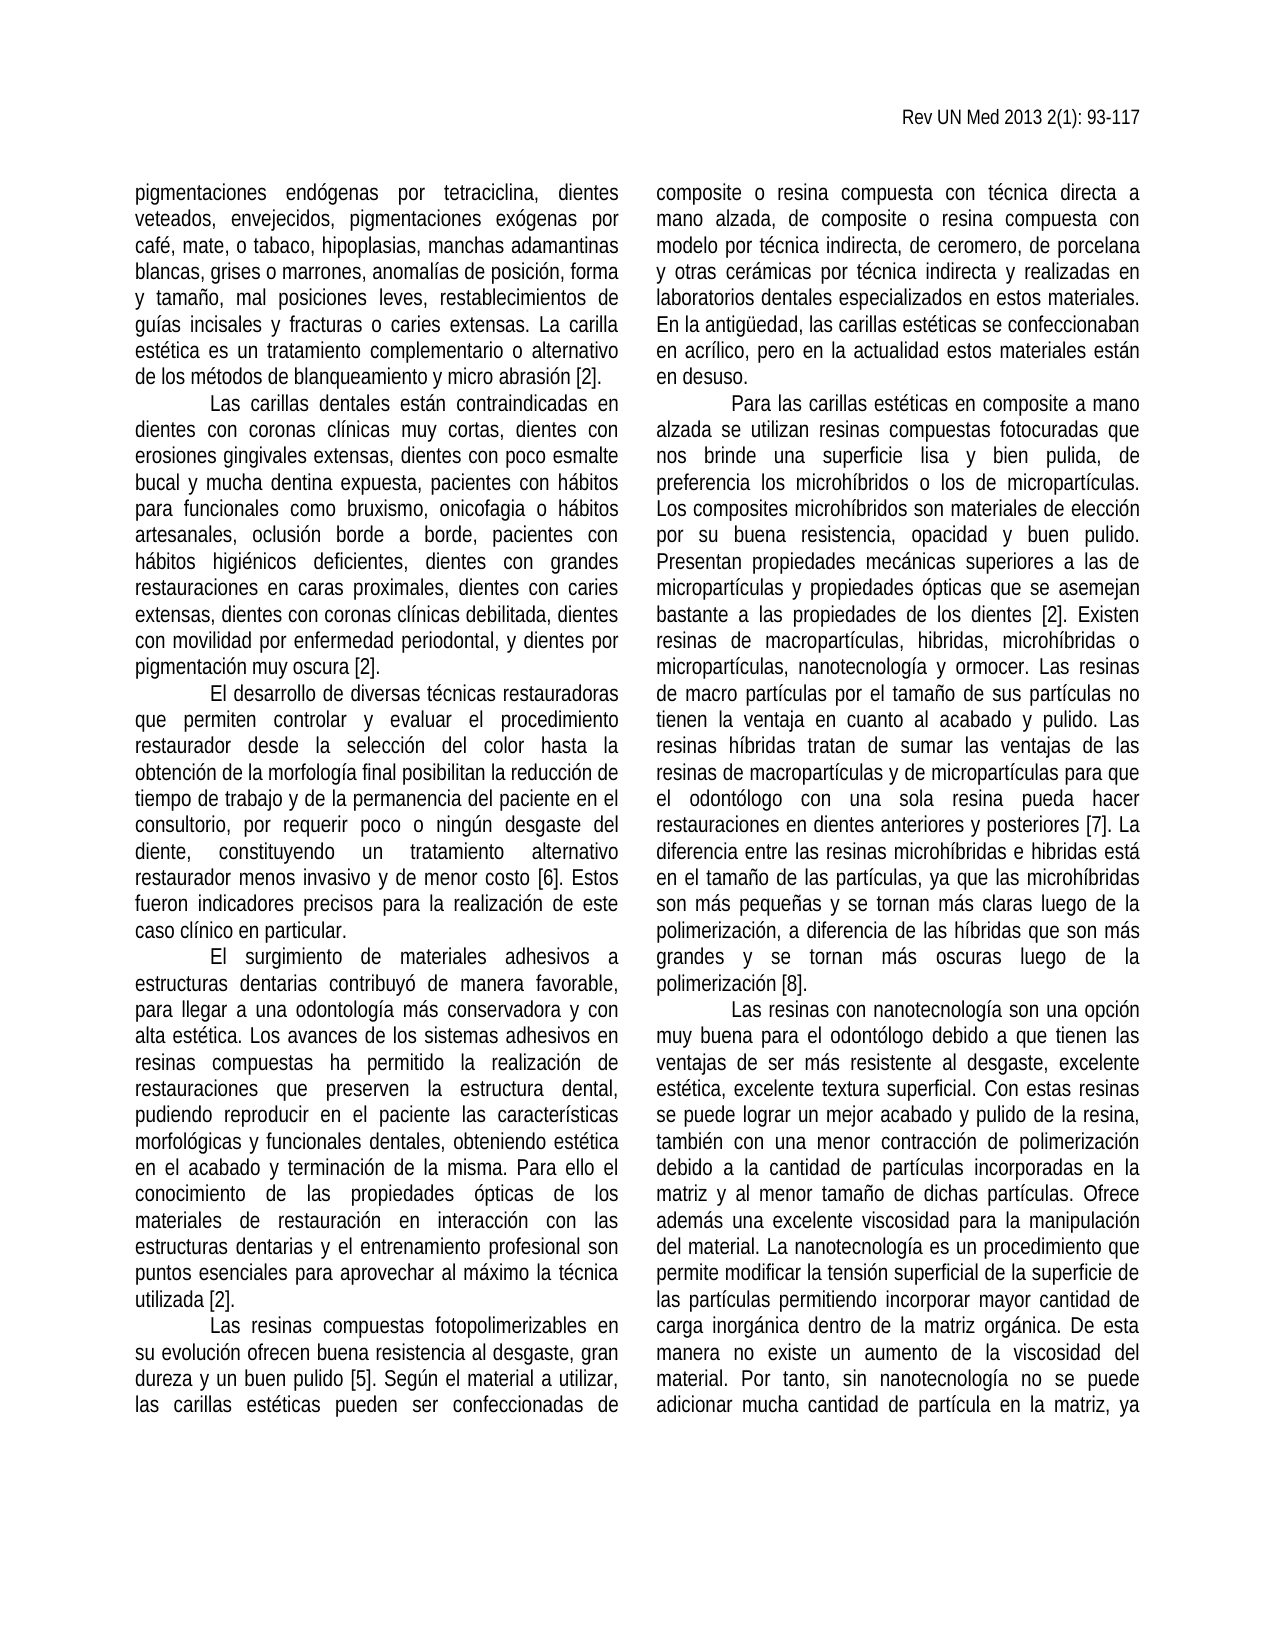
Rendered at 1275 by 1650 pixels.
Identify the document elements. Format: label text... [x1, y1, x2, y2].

text Las resinas con nanotecnología son una opción muy buena para el odontólogo debido a que tienen las ventajas de ser más resistente al desgaste, excelente estética, excelente textura superficial. Con estas resinas se puede lograr un mejor acabado y pulido de la resina, también con una menor contracción de polimerización debido a la cantidad de partículas incorporadas en la matriz y al menor tamaño de dichas partículas. Ofrece además una excelente viscosidad para la manipulación del material. La nanotecnología es un procedimiento que permite modificar la tensión superficial de la superficie de las partículas permitiendo incorporar mayor cantidad de carga inorgánica dentro de la matriz orgánica. De esta manera no existe un aumento de la viscosidad del material. Por tanto, sin nanotecnología no se puede adicionar mucha cantidad de partícula en la matriz, ya [656, 996, 1140, 1417]
text composite o resina compuesta con técnica directa a mano alzada, de composite o resina compuesta con modelo por técnica indirecta, de ceromero, de porcelana y otras cerámicas por técnica indirecta y realizadas en laboratorios dentales especializados en estos materiales. En la antigüedad, las carillas estéticas se confeccionaban en acrílico, pero en la actualidad estos materiales están en desuso. [656, 179, 1140, 390]
text El surgimiento de materiales adhesivos a estructuras dentarias contribuyó de manera favorable, para llegar a una odontología más conservadora y con alta estética. Los avances de los sistemas adhesivos en resinas compuestas ha permitido la realización de restauraciones que preserven la estructura dental, pudiendo reproducir en el paciente las características morfológicas y funcionales dentales, obteniendo estética en el acabado y terminación de la misma. Para ello el conocimiento de las propiedades ópticas de los materiales de restauración en interacción con las estructuras dentarias y el entrenamiento profesional son puntos esenciales para aprovechar al máximo la técnica utilizada [2]. [135, 943, 619, 1312]
text Para las carillas estéticas en composite a mano alzada se utilizan resinas compuestas fotocuradas que nos brinde una superficie lisa y bien pulida, de preferencia los microhíbridos o los de micropartículas. Los composites microhíbridos son materiales de elección por su buena resistencia, opacidad y buen pulido. Presentan propiedades mecánicas superiores a las de micropartículas y propiedades ópticas que se asemejan bastante a las propiedades de los dientes [2]. Existen resinas de macropartículas, hibridas, microhíbridas o micropartículas, nanotecnología y ormocer. Las resinas de macro partículas por el tamaño de sus partículas no tienen la ventaja en cuanto al acabado y pulido. Las resinas híbridas tratan de sumar las ventajas de las resinas de macropartículas y de micropartículas para que el odontólogo con una sola resina pueda hacer restauraciones en dientes anteriores y posteriores [7]. La diferencia entre las resinas microhíbridas e hibridas está en el tamaño de las partículas, ya que las microhíbridas son más pequeñas y se tornan más claras luego de la polimerización, a diferencia de las híbridas que son más grandes y se tornan más oscuras luego de la polimerización [8]. [656, 390, 1140, 996]
text pigmentaciones endógenas por tetraciclina, dientes veteados, envejecidos, pigmentaciones exógenas por café, mate, o tabaco, hipoplasias, manchas adamantinas blancas, grises o marrones, anomalías de posición, forma y tamaño, mal posiciones leves, restablecimientos de guías incisales y fracturas o caries extensas. La carilla estética es un tratamiento complementario o alternativo de los métodos de blanqueamiento y micro abrasión [2]. [135, 179, 619, 390]
text Las resinas compuestas fotopolimerizables en su evolución ofrecen buena resistencia al desgaste, gran dureza y un buen pulido [5]. Según el material a utilizar, las carillas estéticas pueden ser confeccionadas de [135, 1312, 619, 1417]
text El desarrollo de diversas técnicas restauradoras que permiten controlar y evaluar el procedimiento restaurador desde la selección del color hasta la obtención de la morfología final posibilitan la reducción de tiempo de trabajo y de la permanencia del paciente en el consultorio, por requerir poco o ningún desgaste del diente, constituyendo un tratamiento alternativo restaurador menos invasivo y de menor costo [6]. Estos fueron indicadores precisos para la realización de este caso clínico en particular. [135, 679, 619, 943]
text Las carillas dentales están contraindicadas en dientes con coronas clínicas muy cortas, dientes con erosiones gingivales extensas, dientes con poco esmalte bucal y mucha dentina expuesta, pacientes con hábitos para funcionales como bruxismo, onicofagia o hábitos artesanales, oclusión borde a borde, pacientes con hábitos higiénicos deficientes, dientes con grandes restauraciones en caras proximales, dientes con caries extensas, dientes con coronas clínicas debilitada, dientes con movilidad por enfermedad periodontal, y dientes por pigmentación muy oscura [2]. [135, 390, 619, 679]
